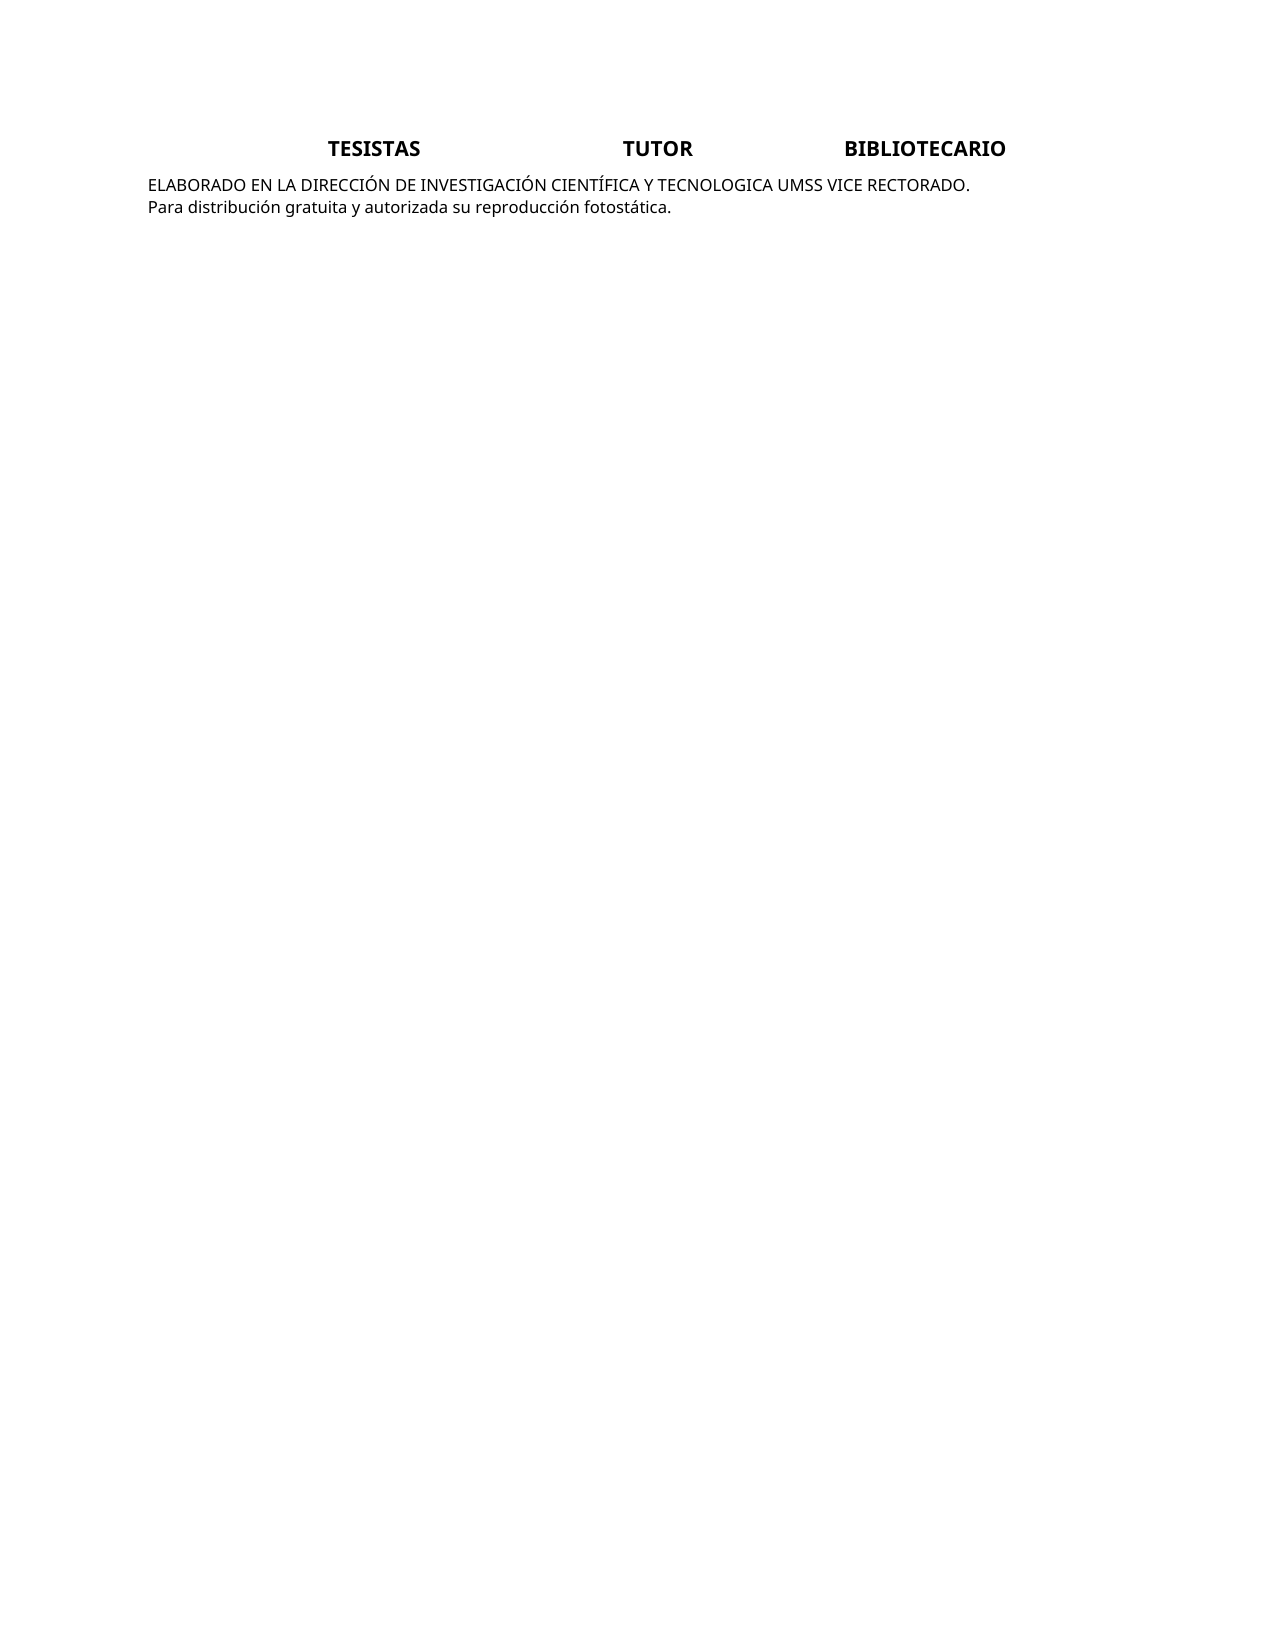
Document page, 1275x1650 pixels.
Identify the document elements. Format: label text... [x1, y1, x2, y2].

text TESISTAS TUTOR BIBLIOTECARIO [148, 134, 1186, 162]
text Para distribución gratuita y autorizada su reproducción fotostática. [148, 196, 1186, 219]
text ELABORADO EN LA DIRECCIÓN DE INVESTIGACIÓN CIENTÍFICA Y TECNOLOGICA UMSS VICE RECTORADO. [148, 173, 1186, 196]
